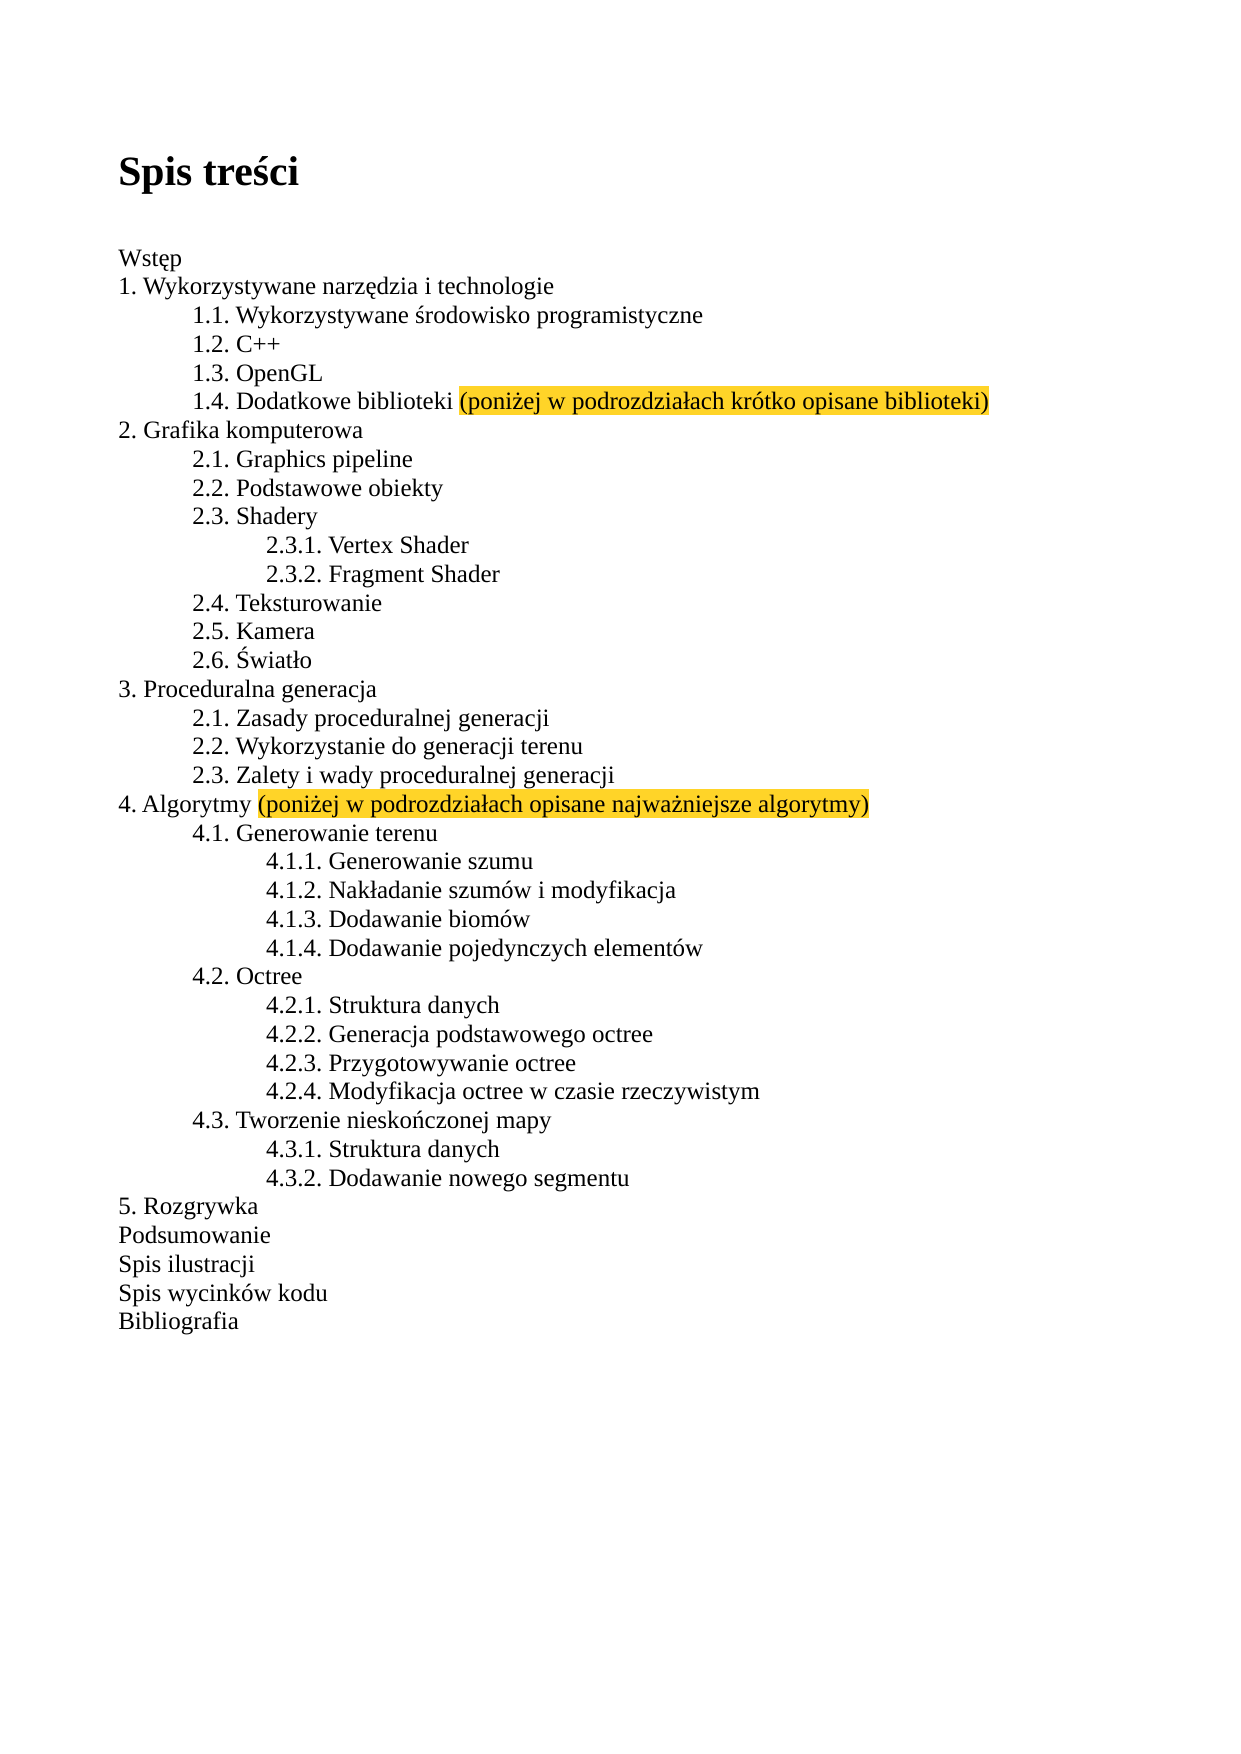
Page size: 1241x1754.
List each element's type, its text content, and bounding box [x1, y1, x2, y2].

text 5. Rozgrywka [118, 1191, 1122, 1220]
text 2.4. Teksturowanie [118, 588, 1122, 616]
text 4.2.1. Struktura danych [118, 990, 1122, 1019]
text Spis treści [118, 147, 1122, 195]
text 2.1. Zasady proceduralnej generacji [118, 703, 1122, 731]
text 4.1.1. Generowanie szumu [118, 846, 1122, 875]
text 1.3. OpenGL [118, 358, 1122, 386]
text 4.1. Generowanie terenu [118, 818, 1122, 846]
text 1.2. C++ [118, 329, 1122, 358]
text 2.6. Światło [118, 645, 1122, 674]
text 1.1. Wykorzystywane środowisko programistyczne [118, 300, 1122, 329]
text 2.3.2. Fragment Shader [118, 559, 1122, 588]
text 2.3. Zalety i wady proceduralnej generacji [118, 760, 1122, 789]
text 2. Grafika komputerowa [118, 415, 1122, 444]
text 2.5. Kamera [118, 616, 1122, 645]
text 4.3.2. Dodawanie nowego segmentu [118, 1163, 1122, 1191]
text 4.2.3. Przygotowywanie octree [118, 1048, 1122, 1076]
text 4.3. Tworzenie nieskończonej mapy [118, 1105, 1122, 1134]
text 1. Wykorzystywane narzędzia i technologie [118, 271, 1122, 300]
text 2.1. Graphics pipeline [118, 444, 1122, 473]
text 4.3.1. Struktura danych [118, 1134, 1122, 1163]
text 2.2. Wykorzystanie do generacji terenu [118, 731, 1122, 760]
text Wstęp [118, 243, 1122, 271]
text 1.4. Dodatkowe biblioteki (poniżej w podrozdziałach krótko opisane biblioteki) [118, 386, 1122, 415]
text 4.1.2. Nakładanie szumów i modyfikacja [118, 875, 1122, 904]
text 2.3. Shadery [118, 501, 1122, 530]
text 4.1.3. Dodawanie biomów [118, 904, 1122, 933]
text Bibliografia [118, 1306, 1122, 1335]
text 4.1.4. Dodawanie pojedynczych elementów [118, 933, 1122, 961]
text Spis wycinków kodu [118, 1278, 1122, 1306]
text 4.2. Octree [118, 961, 1122, 990]
text 3. Proceduralna generacja [118, 674, 1122, 703]
text 4.2.4. Modyfikacja octree w czasie rzeczywistym [118, 1076, 1122, 1105]
text 2.3.1. Vertex Shader [118, 530, 1122, 559]
text 4. Algorytmy (poniżej w podrozdziałach opisane najważniejsze algorytmy) [118, 789, 1122, 818]
text Podsumowanie [118, 1220, 1122, 1249]
text Spis ilustracji [118, 1249, 1122, 1278]
text 2.2. Podstawowe obiekty [118, 473, 1122, 501]
text 4.2.2. Generacja podstawowego octree [118, 1019, 1122, 1048]
